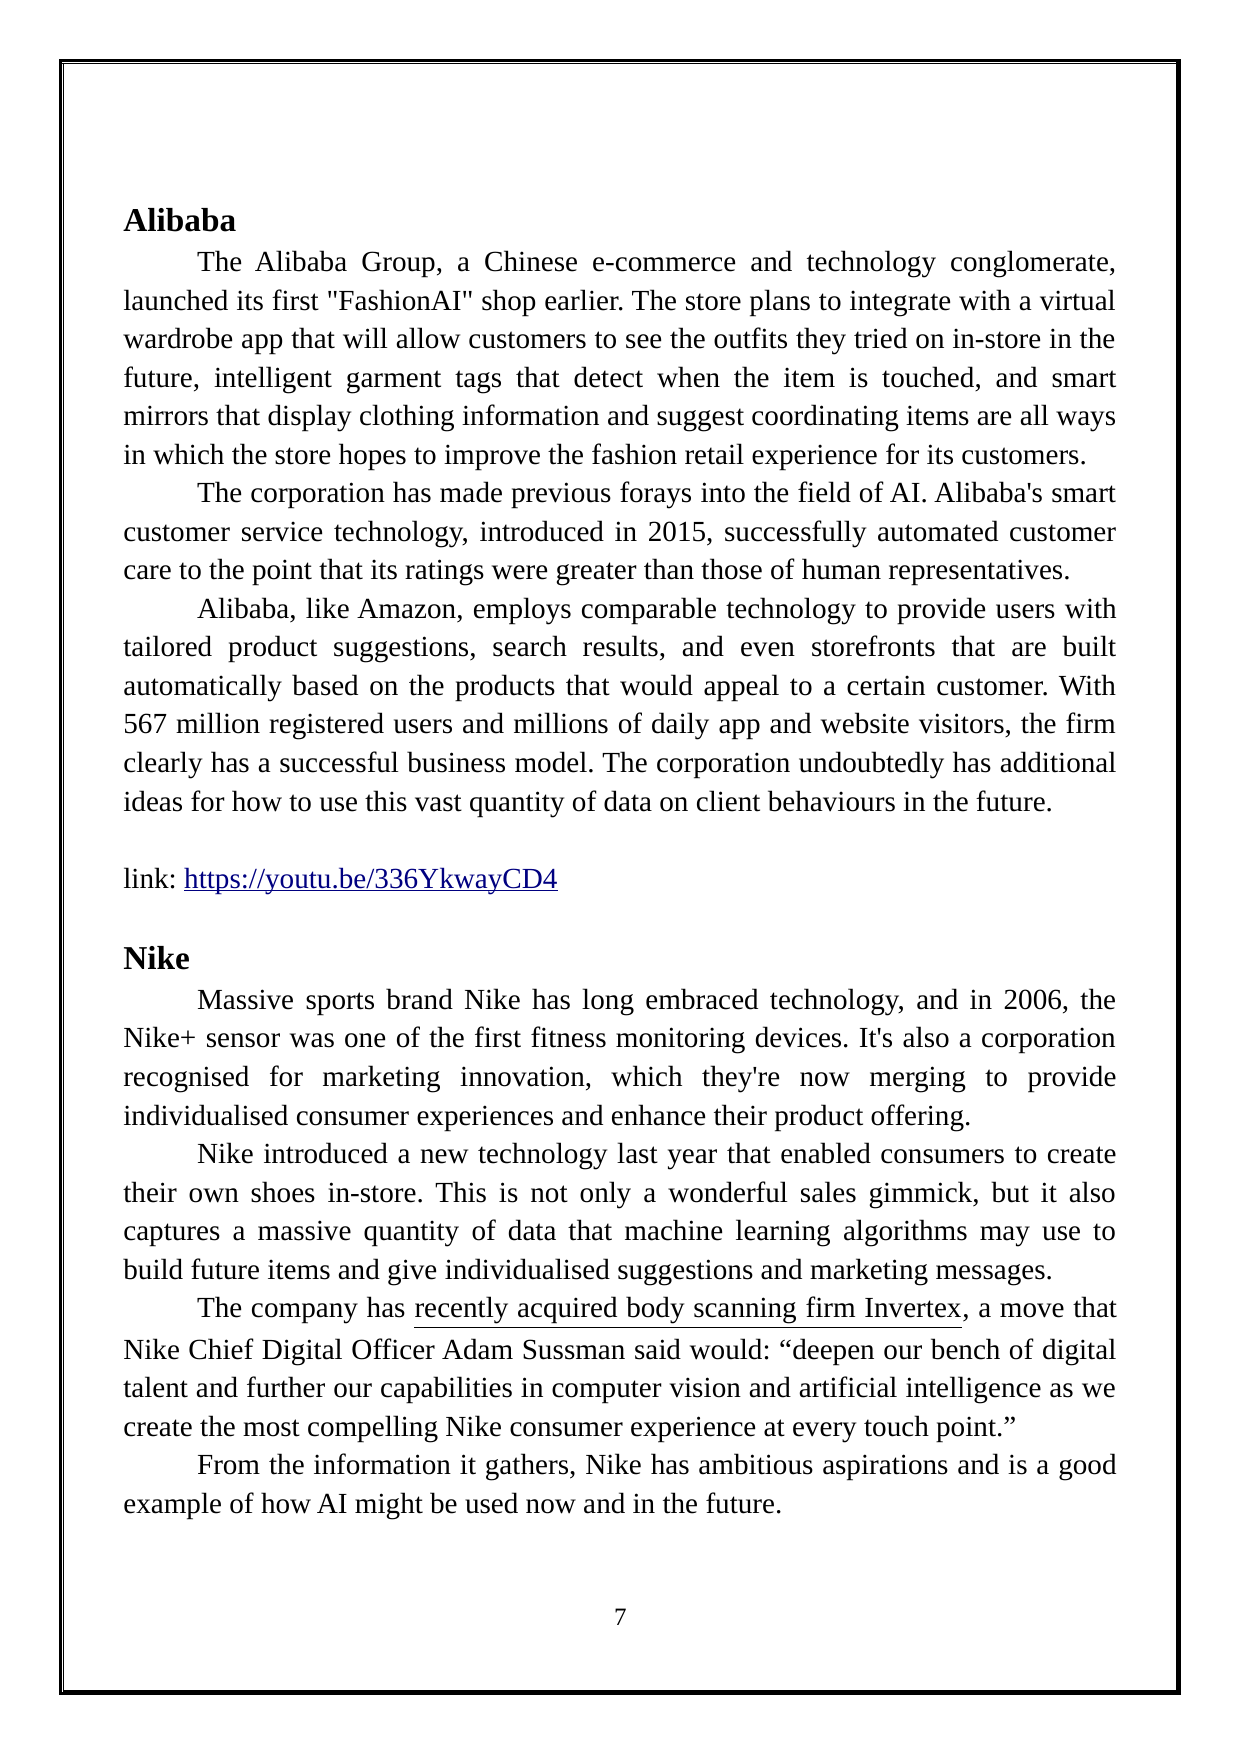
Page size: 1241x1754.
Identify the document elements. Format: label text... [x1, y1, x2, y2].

text Nike introduced a new technology last year that enabled consumers to create their own shoes in-store. This is not only a wonderful sales gimmick, but it also captures a massive quantity of data that machine learning algorithms may use to build future items and give individualised suggestions and marketing messages. [123, 1136, 1117, 1285]
text Massive sports brand Nike has long embraced technology, and in 2006, the Nike+ sensor was one of the first fitness monitoring devices. It's also a corporation recognised for marketing innovation, which they're now merging to provide individualised consumer experiences and enhance their product offering. [123, 982, 1117, 1131]
text Alibaba [123, 200, 1117, 238]
text Nike [123, 938, 1117, 976]
text The Alibaba Group, a Chinese e-commerce and technology conglomerate, launched its first "FashionAI" shop earlier. The store plans to integrate with a virtual wardrobe app that will allow customers to see the outfits they tried on in-store in the future, intelligent garment tags that detect when the item is touched, and smart mirrors that display clothing information and suggest coordinating items are all ways in which the store hopes to improve the fashion retail experience for its customers. [123, 244, 1117, 470]
text The company has recently acquired body scanning firm Invertex, a move that Nike Chief Digital Officer Adam Sussman said would: “deepen our bench of digital talent and further our capabilities in computer vision and artificial intelligence as we create the most compelling Nike consumer experience at every touch point.” [123, 1290, 1117, 1442]
text From the information it gathers, Nike has ambitious aspirations and is a good example of how AI might be used now and in the future. [123, 1447, 1117, 1519]
text link: https://youtu.be/336YkwayCD4 [123, 861, 1117, 894]
text The corporation has made previous forays into the field of AI. Alibaba's smart customer service technology, introduced in 2015, successfully automated customer care to the point that its ratings were greater than those of human representatives. [123, 475, 1117, 586]
text Alibaba, like Amazon, employs comparable technology to provide users with tailored product suggestions, search results, and even storefronts that are built automatically based on the products that would appeal to a certain customer. With 567 million registered users and millions of daily app and website visitors, the firm clearly has a successful business model. The corporation undoubtedly has additional ideas for how to use this vast quantity of data on client behaviours in the future. [123, 591, 1117, 817]
